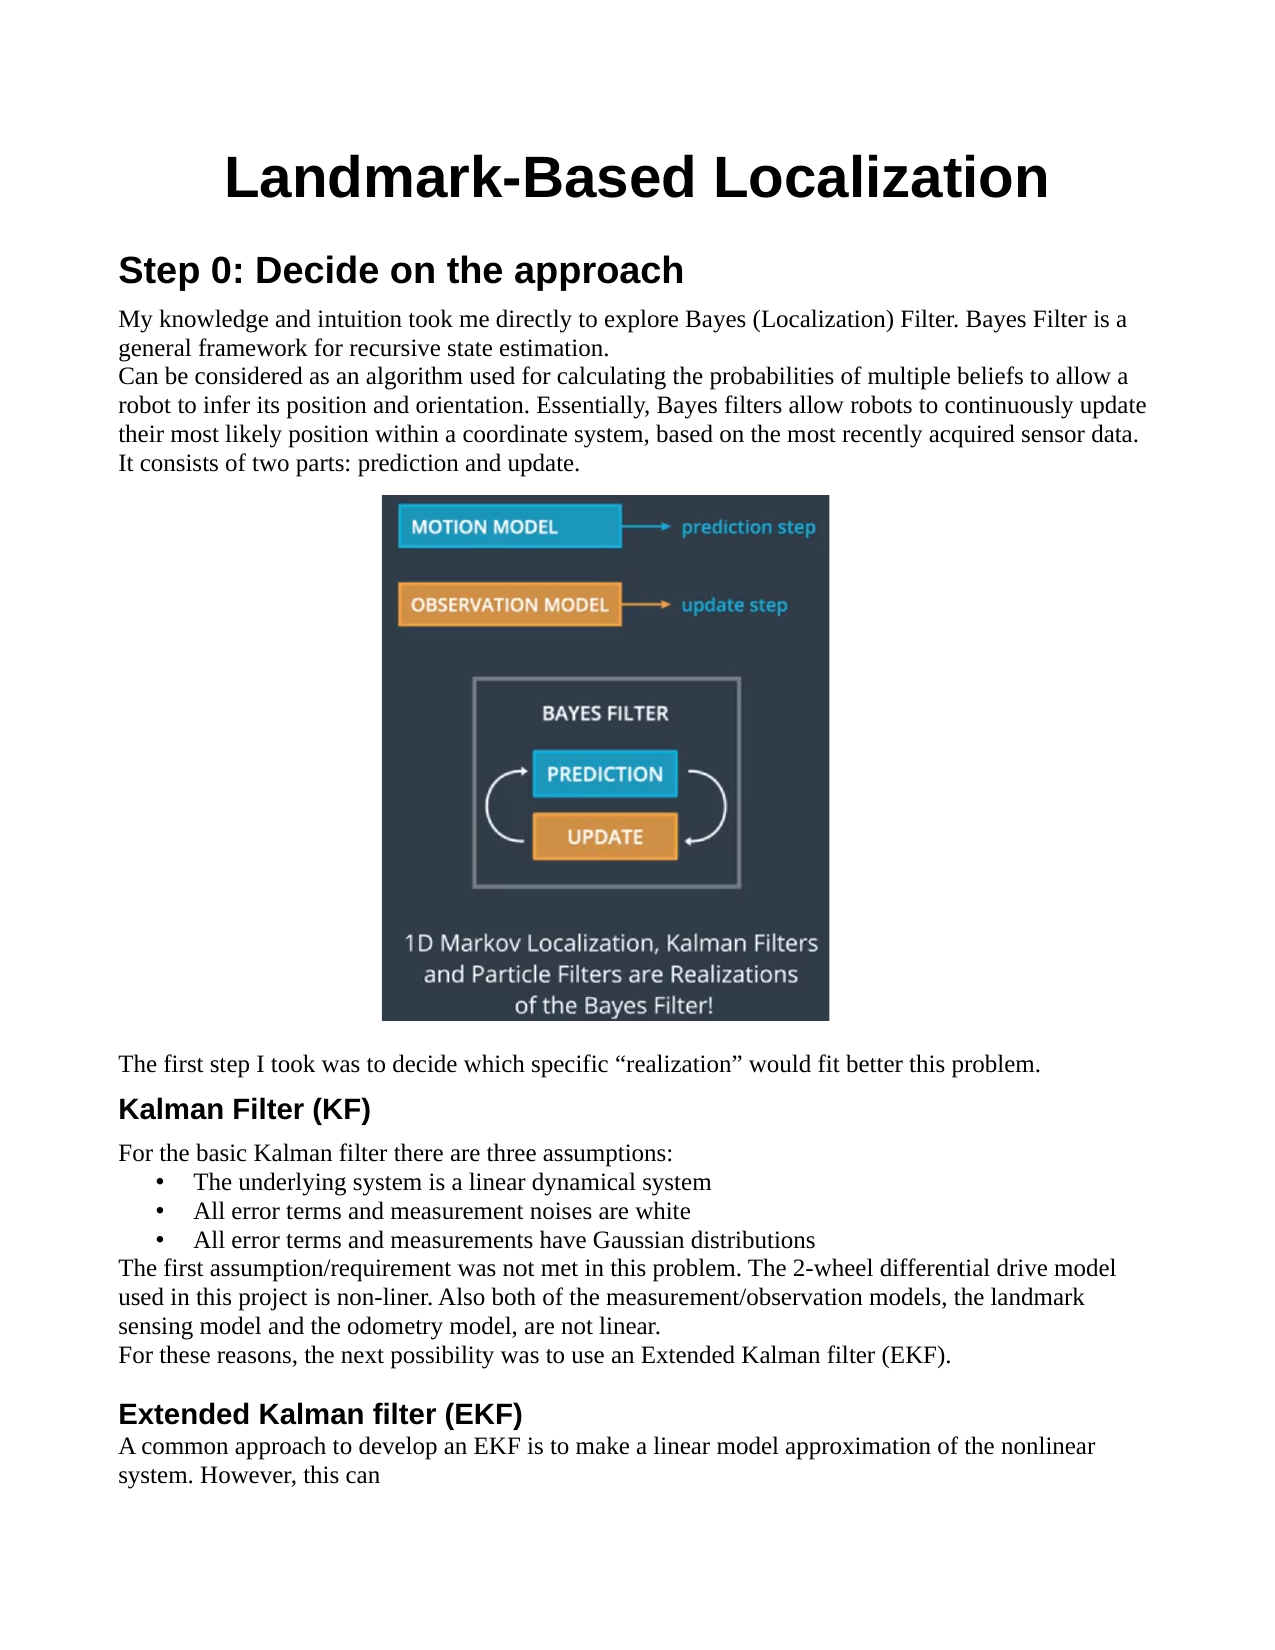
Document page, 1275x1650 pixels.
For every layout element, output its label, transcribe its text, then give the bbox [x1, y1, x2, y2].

text A common approach to develop an EKF is to make a linear model approximation of the nonlinear system. However, this can [118, 1431, 1157, 1488]
title Landmark-Based Localization [118, 143, 1157, 210]
text Extended Kalman filter (EKF) [118, 1397, 1157, 1431]
text For these reasons, the next possibility was to use an Extended Kalman filter (EKF). [118, 1340, 1157, 1368]
subtitle Kalman Filter (KF) [118, 1092, 1157, 1126]
text Can be considered as an algorithm used for calculating the probabilities of multiple beliefs to allow a robot to infer its position and orientation. Essentially, Bayes filters allow robots to continuously update their most likely position within a coordinate system, based on the most recently acquired sensor data. It consists of two parts: prediction and update. [118, 361, 1157, 476]
text My knowledge and intuition took me directly to explore Bayes (Localization) Filter. Bayes Filter is a general framework for recursive state estimation. [118, 304, 1157, 361]
list All error terms and measurement noises are white [156, 1196, 1157, 1225]
text For the basic Kalman filter there are three assumptions: [118, 1138, 1157, 1167]
list All error terms and measurements have Gaussian distributions [156, 1225, 1157, 1253]
text The first assumption/requirement was not met in this problem. The 2-wheel differential drive model used in this project is non-liner. Also both of the measurement/observation models, the landmark sensing model and the odometry model, are not linear. [118, 1253, 1157, 1340]
picture [381, 495, 830, 1021]
list The underlying system is a linear dynamical system [156, 1167, 1157, 1196]
text The first step I took was to decide which specific “realization” would fit better this problem. [118, 1049, 1157, 1078]
subtitle Step 0: Decide on the approach [118, 248, 1157, 291]
